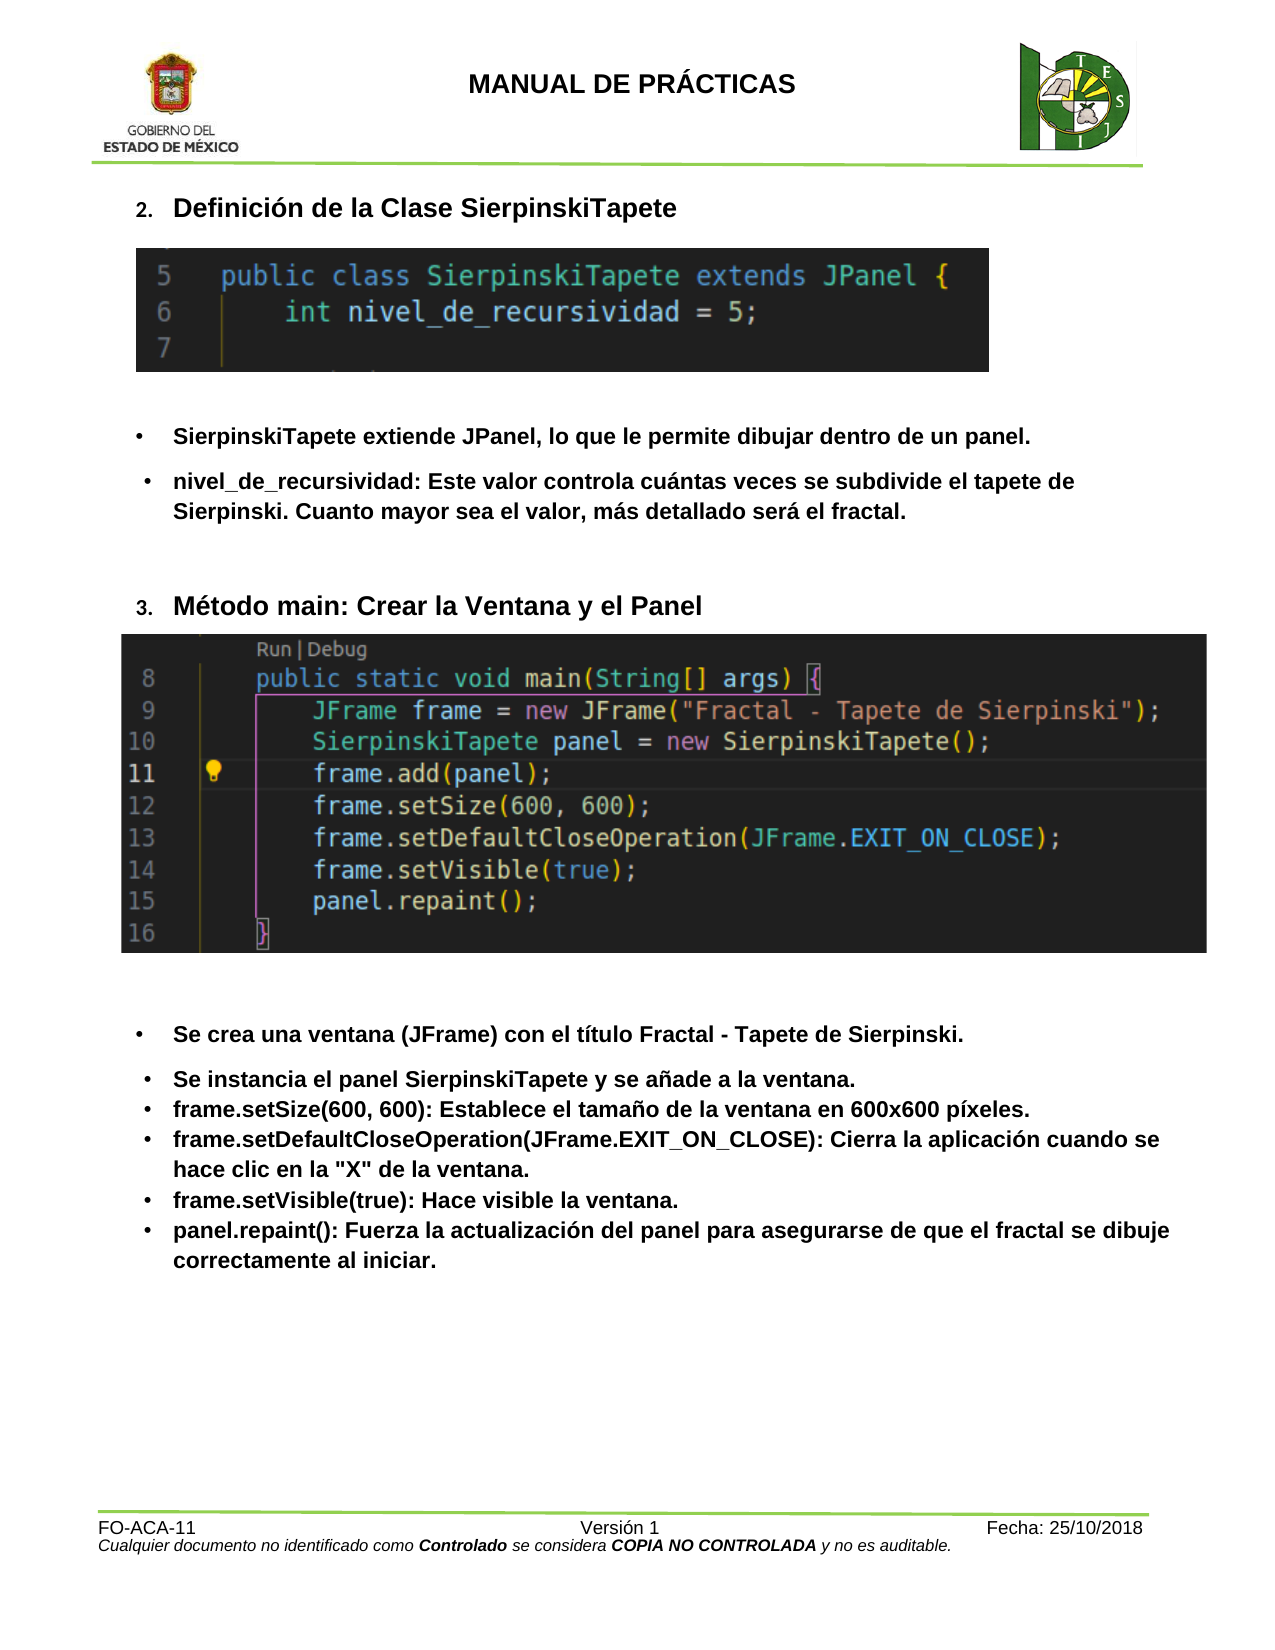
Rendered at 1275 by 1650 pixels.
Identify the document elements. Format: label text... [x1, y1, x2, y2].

list nivel_de_recursividad: Este valor controla cuántas veces se subdivide el tapete de Sierpinski. Cuanto mayor sea el valor, más detallado será el fractal. [143, 468, 1183, 525]
list Método main: Crear la Ventana y el Panel [135, 590, 1183, 621]
picture [121, 634, 1207, 953]
list frame.setDefaultCloseOperation(JFrame.EXIT_ON_CLOSE): Cierra la aplicación cuando se hace clic en la "X" de la ventana. [143, 1126, 1183, 1183]
picture [95, 42, 241, 161]
list SierpinskiTapete extiende JPanel, lo que le permite dibujar dentro de un panel. [135, 423, 1183, 450]
list panel.repaint(): Fuerza la actualización del panel para asegurarse de que el fractal se dibuje correctamente al iniciar. [143, 1217, 1183, 1273]
list frame.setVisible(true): Hace visible la ventana. [143, 1187, 1183, 1213]
picture [1018, 41, 1137, 157]
list Definición de la Clase SierpinskiTapete [135, 192, 1183, 223]
list frame.setSize(600, 600): Establece el tamaño de la ventana en 600x600 píxeles. [143, 1096, 1183, 1122]
picture [136, 248, 989, 372]
list Se instancia el panel SierpinskiTapete y se añade a la ventana. [143, 1066, 1183, 1092]
list Se crea una ventana (JFrame) con el título Fractal - Tapete de Sierpinski. [135, 1021, 1183, 1047]
